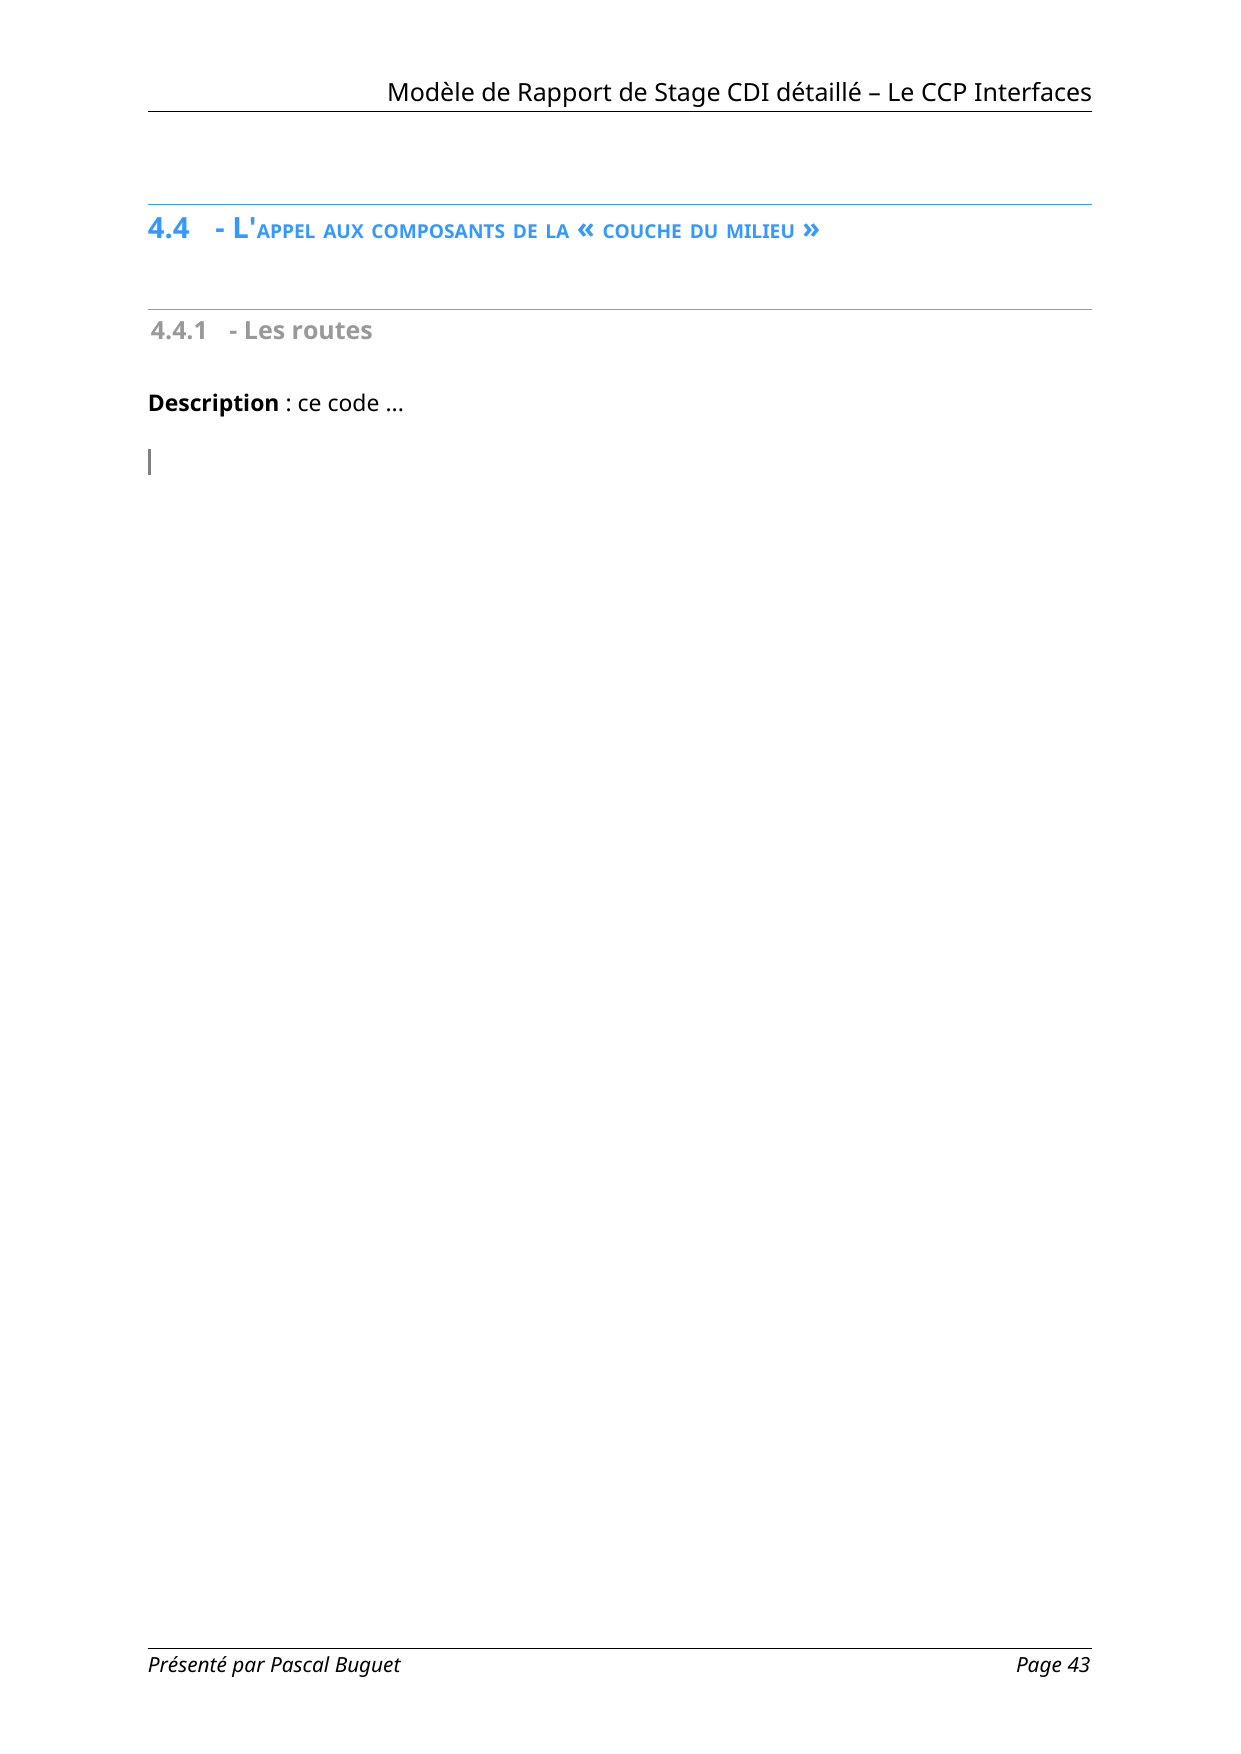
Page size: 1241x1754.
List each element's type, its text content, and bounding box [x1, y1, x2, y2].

subtitle - Les routes [148, 310, 1092, 349]
subtitle - L'appel aux composants de la « couche du milieu » [148, 205, 1092, 247]
text Description : ce code ... [148, 387, 1092, 418]
